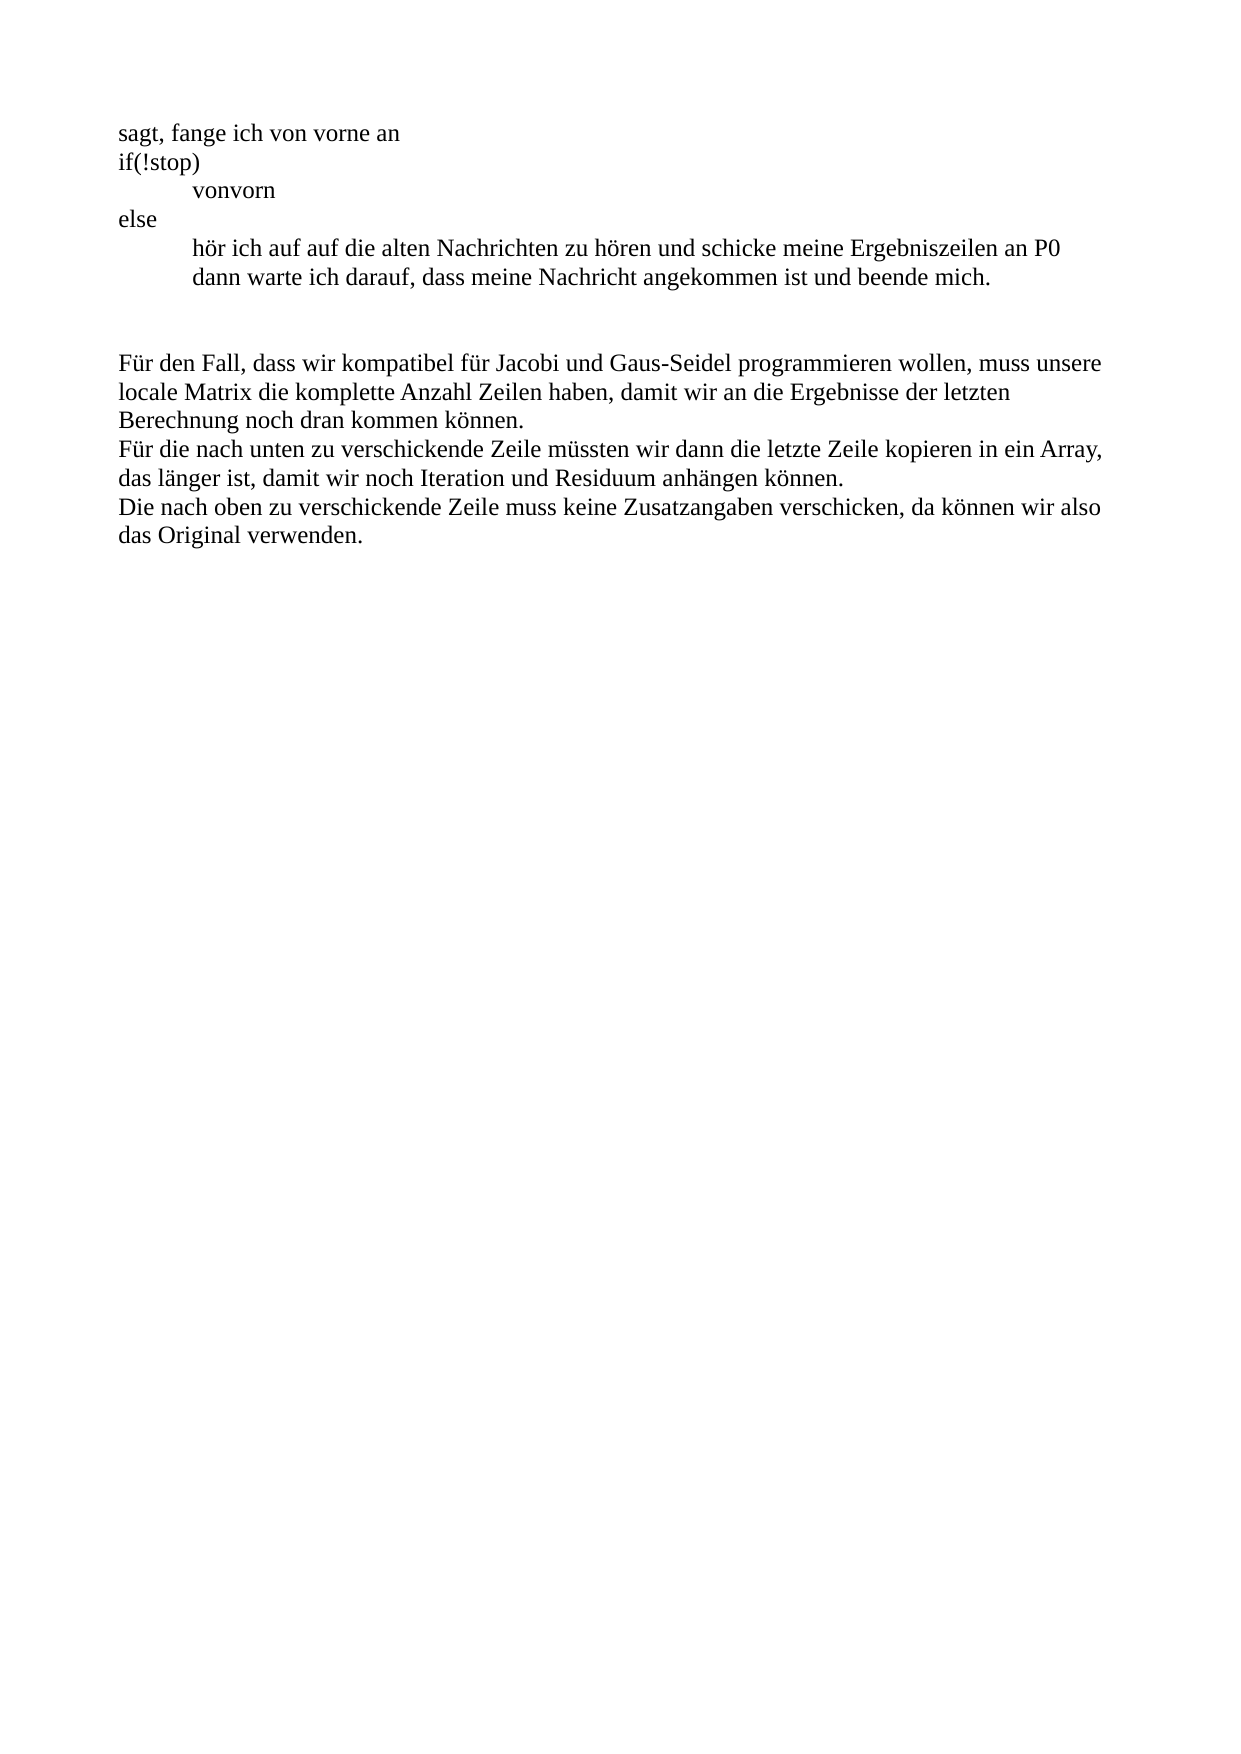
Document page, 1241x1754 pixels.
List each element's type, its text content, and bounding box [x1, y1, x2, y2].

text if(!stop) [118, 147, 1122, 176]
text dann warte ich darauf, dass meine Nachricht angekommen ist und beende mich. [118, 262, 1122, 291]
text sagt, fange ich von vorne an [118, 118, 1122, 147]
text else [118, 204, 1122, 233]
text Für die nach unten zu verschickende Zeile müssten wir dann die letzte Zeile kopieren in ein Array, das länger ist, damit wir noch Iteration und Residuum anhängen können. [118, 434, 1122, 492]
text vonvorn [118, 176, 1122, 204]
text hör ich auf auf die alten Nachrichten zu hören und schicke meine Ergebniszeilen an P0 [118, 233, 1122, 262]
text Für den Fall, dass wir kompatibel für Jacobi und Gaus-Seidel programmieren wollen, muss unsere locale Matrix die komplette Anzahl Zeilen haben, damit wir an die Ergebnisse der letzten Berechnung noch dran kommen können. [118, 348, 1122, 434]
text Die nach oben zu verschickende Zeile muss keine Zusatzangaben verschicken, da können wir also das Original verwenden. [118, 492, 1122, 549]
